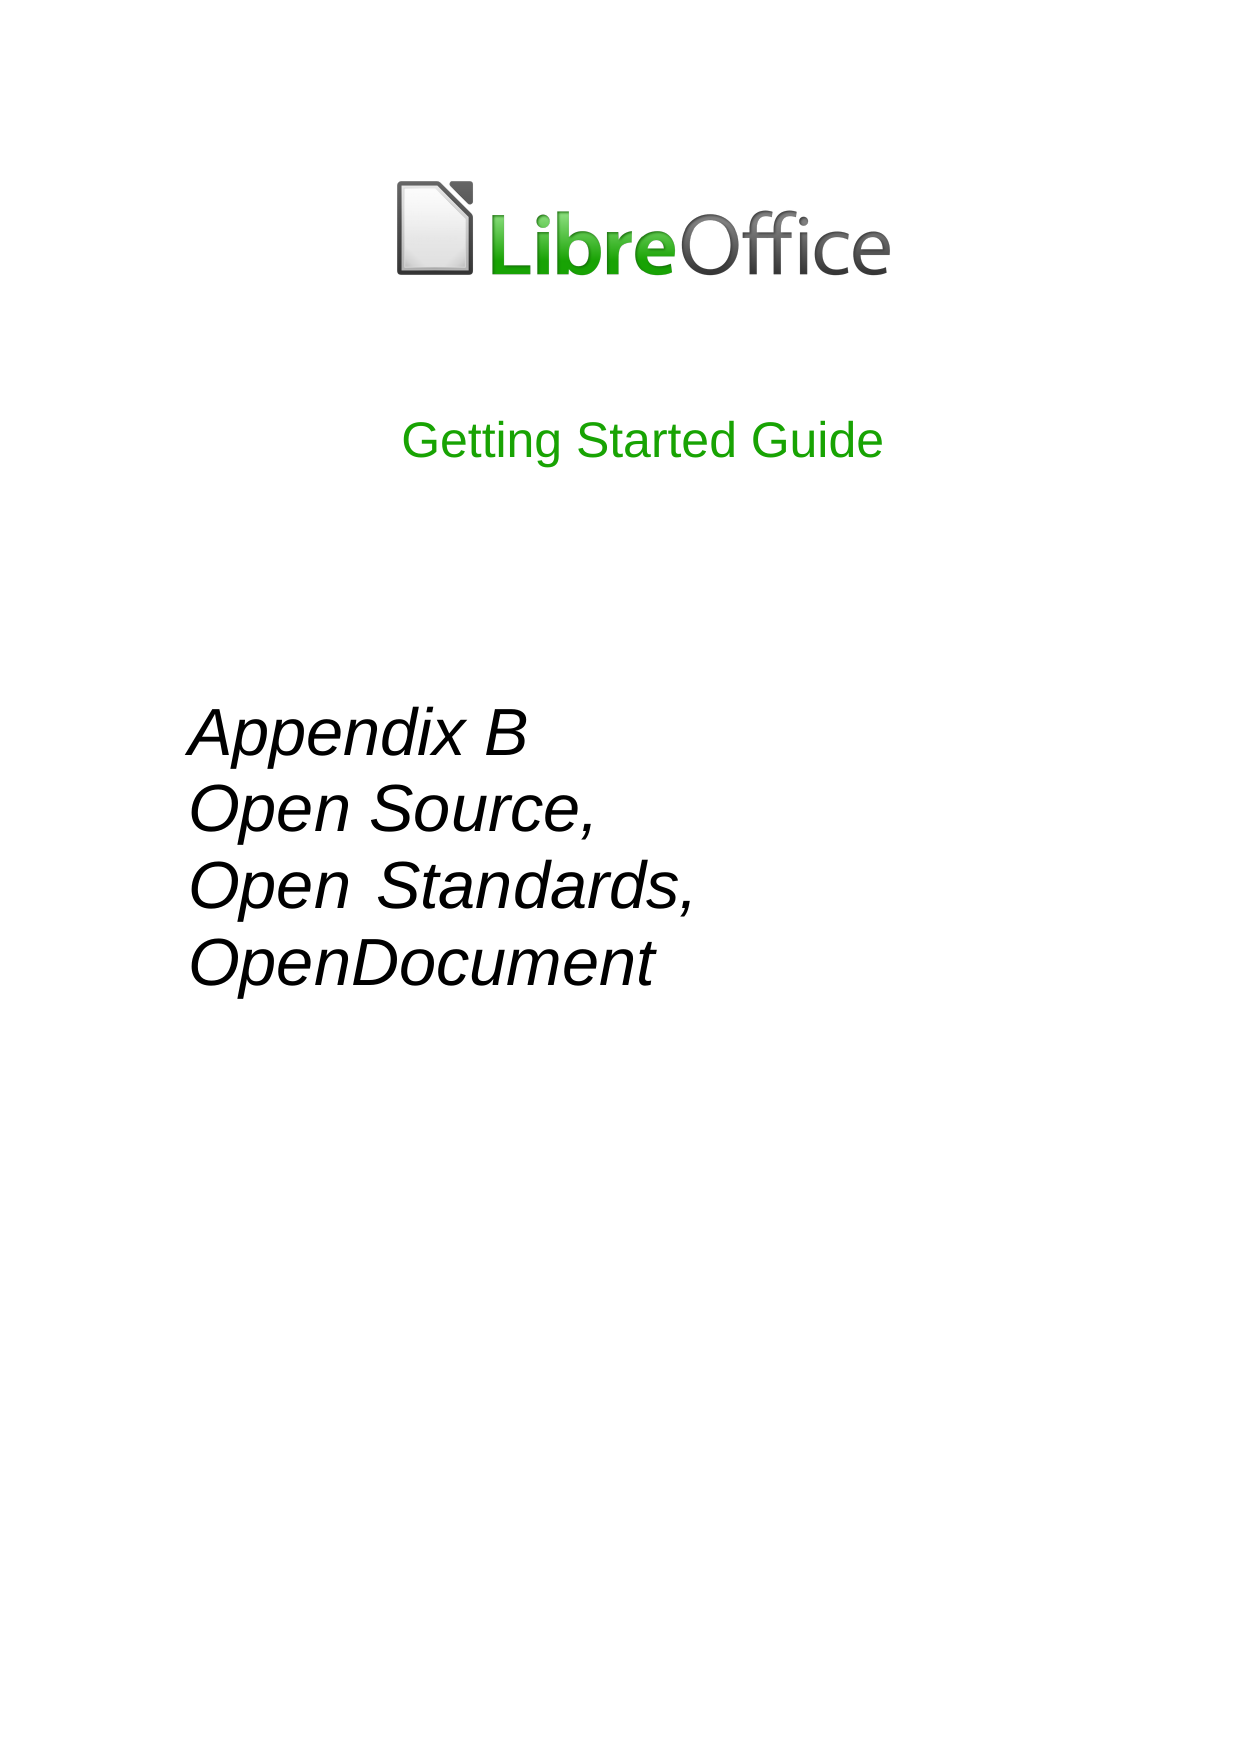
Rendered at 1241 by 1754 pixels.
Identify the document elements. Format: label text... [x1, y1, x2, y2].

picture [392, 177, 893, 282]
text Getting Started Guide [188, 410, 1098, 468]
title Appendix B Open Source, Open Standards, OpenDocument [188, 693, 1098, 999]
